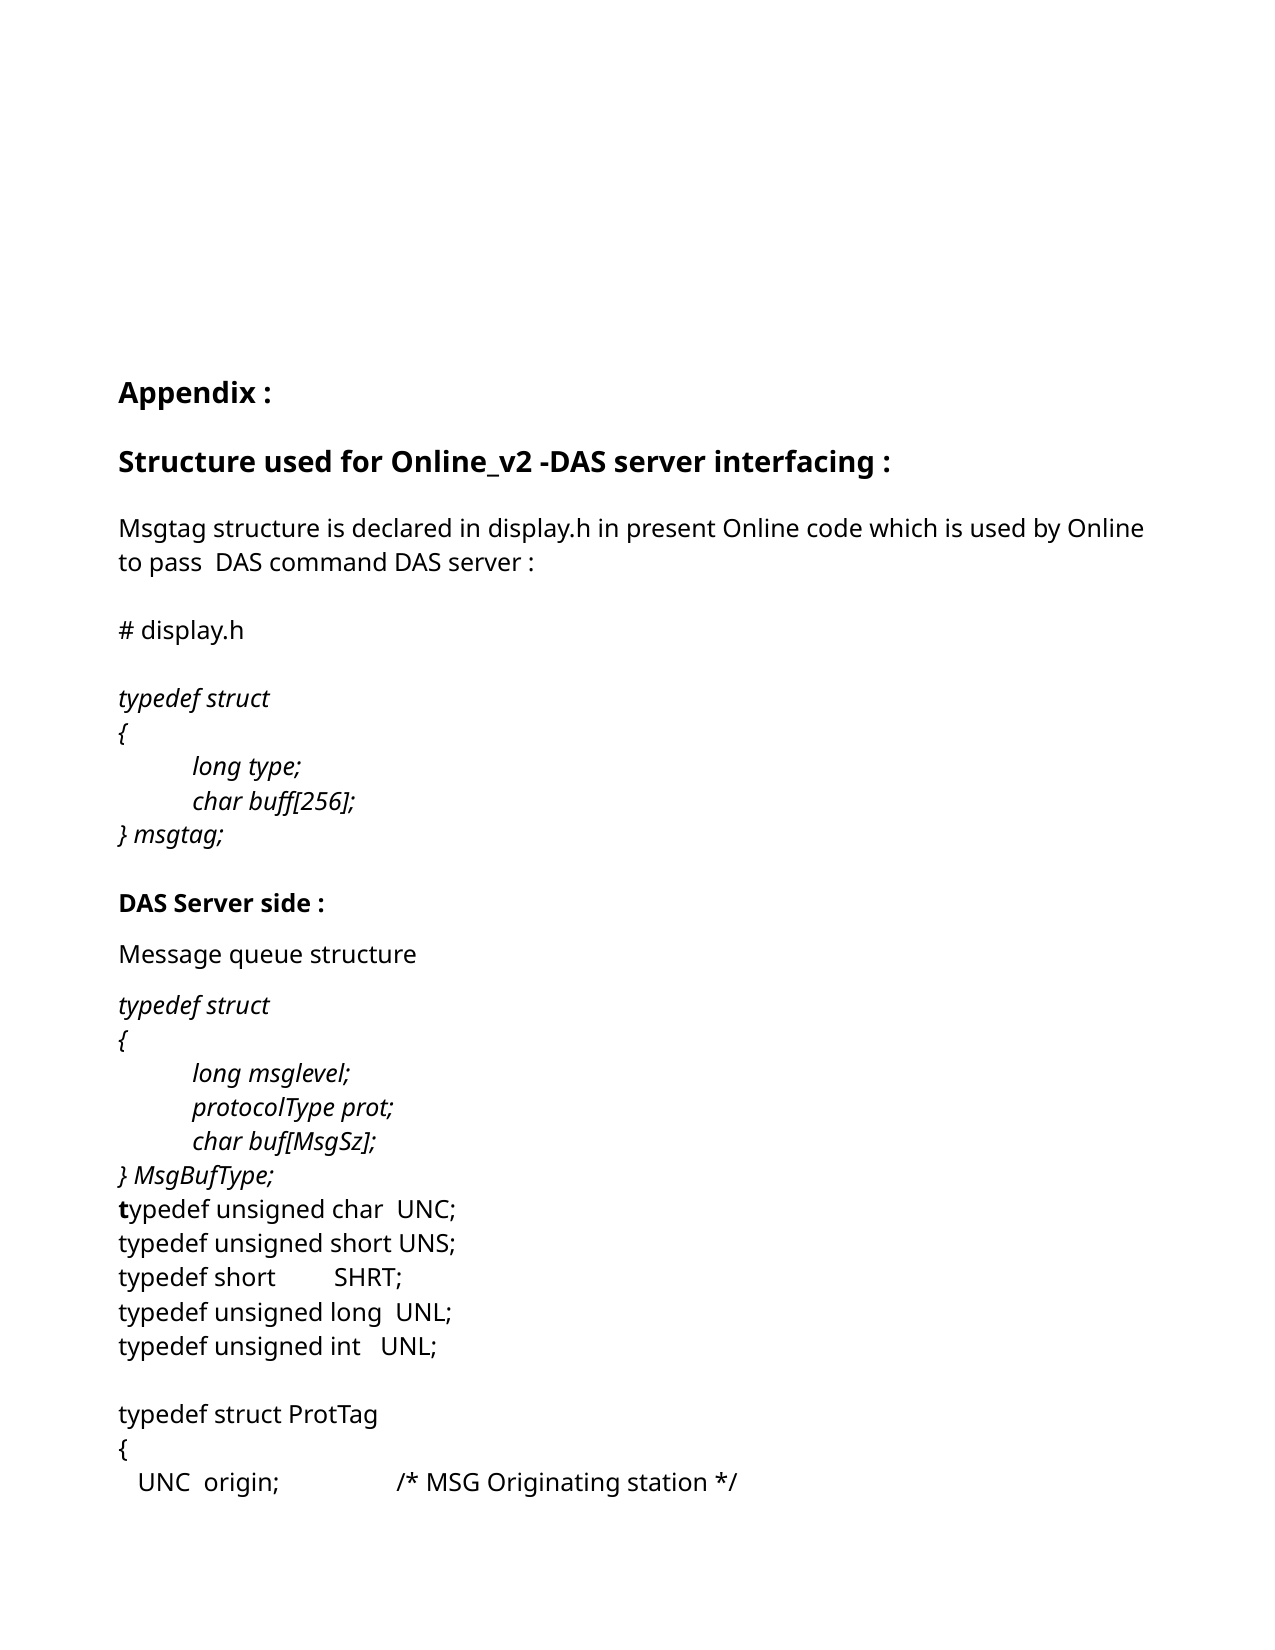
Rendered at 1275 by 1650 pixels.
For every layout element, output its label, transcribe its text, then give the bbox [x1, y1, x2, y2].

text # display.h [118, 613, 1157, 647]
text long msglevel; [118, 1056, 1157, 1090]
text Msgtag structure is declared in display.h in present Online code which is used by Online to pass DAS command DAS server : [118, 511, 1157, 579]
text typedef struct ProtTag [118, 1396, 1157, 1430]
text { [118, 1022, 1157, 1056]
text Appendix : [118, 372, 1157, 412]
text protocolType prot; [118, 1090, 1157, 1124]
text { [118, 1430, 1157, 1464]
text typedef unsigned int UNL; [118, 1328, 1157, 1362]
text typedef unsigned char UNC; [118, 1192, 1157, 1226]
text char buf[MsgSz]; [118, 1124, 1157, 1158]
text long type; [118, 749, 1157, 783]
text } msgtag; [118, 817, 1157, 851]
text typedef unsigned short UNS; [118, 1226, 1157, 1260]
text char buff[256]; [118, 783, 1157, 817]
text typedef unsigned long UNL; [118, 1294, 1157, 1328]
text typedef struct [118, 988, 1157, 1022]
text typedef short SHRT; [118, 1260, 1157, 1294]
text Message queue structure [118, 936, 1157, 971]
text DAS Server side : [118, 885, 1157, 919]
text { [118, 715, 1157, 749]
text Structure used for Online_v2 -DAS server interfacing : [118, 441, 1157, 481]
text } MsgBufType; [118, 1158, 1157, 1192]
text typedef struct [118, 681, 1157, 715]
text UNC origin; /* MSG Originating station */ [118, 1464, 1157, 1498]
